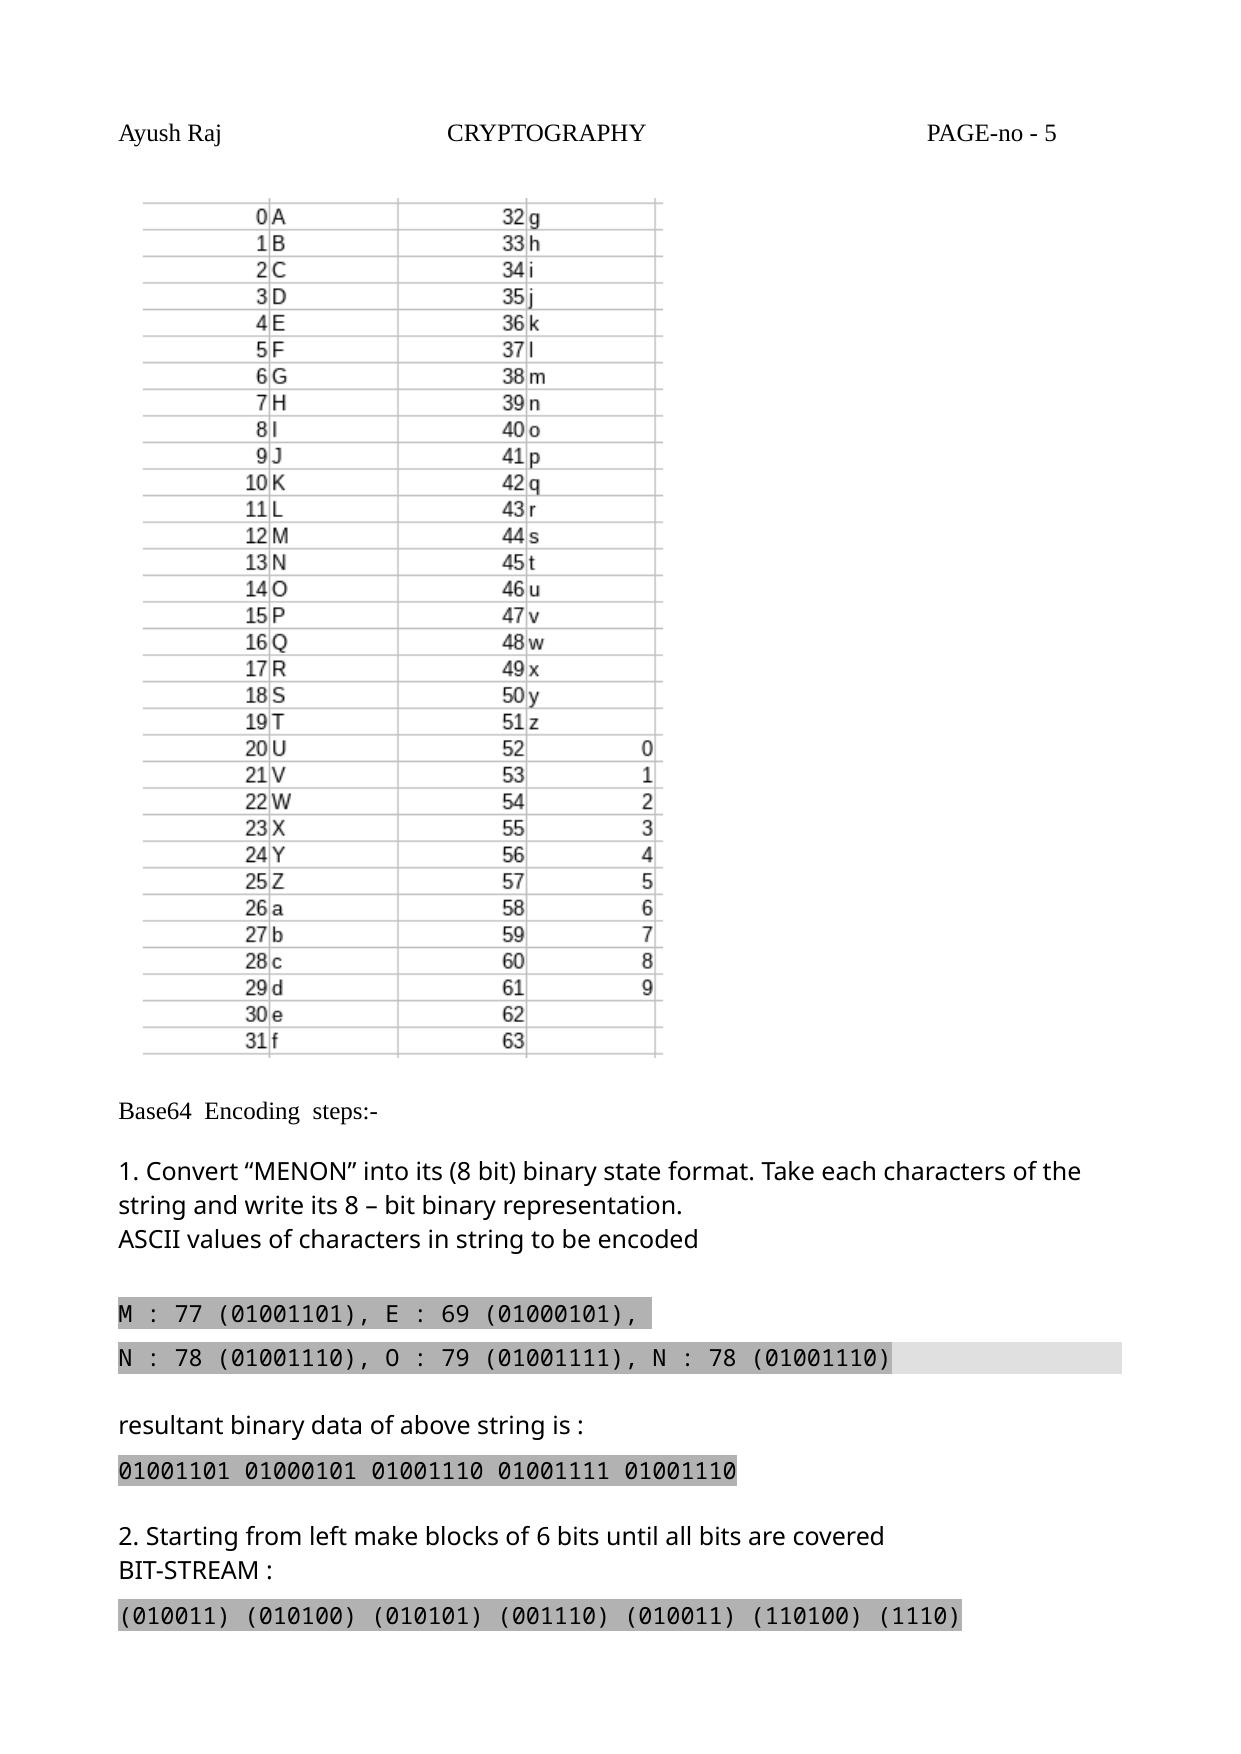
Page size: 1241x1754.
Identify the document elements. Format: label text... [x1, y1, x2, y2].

text (010011) (010100) (010101) (001110) (010011) (110100) (1110) [118, 1599, 1122, 1631]
text 2. Starting from left make blocks of 6 bits until all bits are covered BIT-STREAM : [118, 1518, 1122, 1587]
text resultant binary data of above string is : [118, 1408, 1122, 1442]
text M : 77 (01001101), E : 69 (01000101), [118, 1268, 1122, 1329]
text 1. Convert “MENON” into its (8 bit) binary state format. Take each characters of the string and write its 8 – bit binary representation. ASCII values of characters in string to be encoded [118, 1154, 1122, 1256]
text Base64 Encoding steps:- [118, 1096, 1122, 1125]
picture [142, 198, 664, 1058]
text N : 78 (01001110), O : 79 (01001111), N : 78 (01001110) [118, 1342, 1122, 1374]
text 01001101 01000101 01001110 01001111 01001110 [118, 1454, 1122, 1486]
